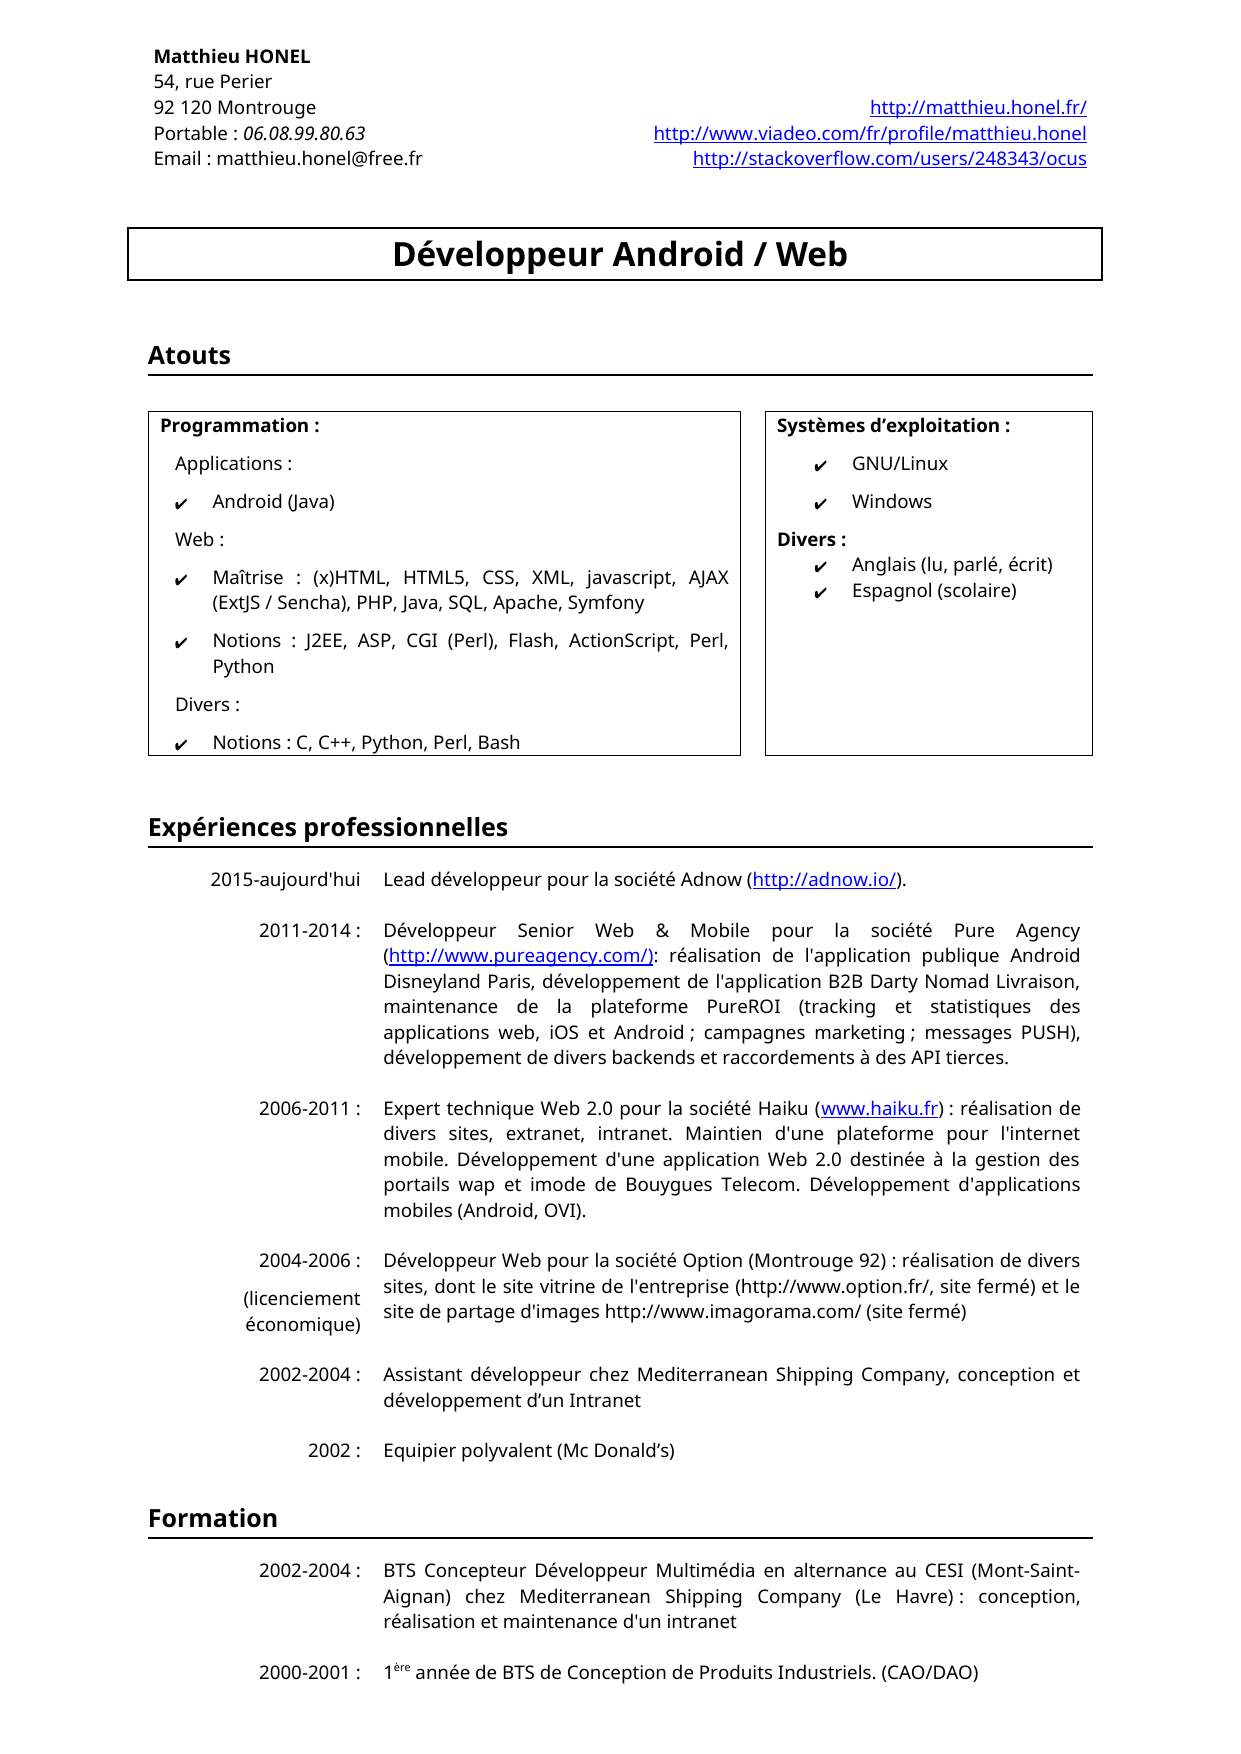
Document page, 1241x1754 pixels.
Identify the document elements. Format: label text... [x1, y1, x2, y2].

table_header 2002-2004 : [149, 1545, 372, 1647]
table_header BTS Concepteur Développeur Multimédia en alternance au CESI (Mont-Saint-Aignan) chez Mediterranean Shipping Company (Le Havre) : conception, réalisation et maintenance d'un intranet [372, 1545, 1092, 1647]
table_cell Développeur Web pour la société Option (Montrouge 92) : réalisation de divers sites, dont le site vitrine de l'entreprise (http://www.option.fr/, site fermé) et le site de partage d'images http://www.imagorama.com/ (site fermé) [372, 1235, 1092, 1349]
table_cell 2006-2011 : [149, 1083, 372, 1235]
table_cell Développeur Senior Web & Mobile pour la société Pure Agency (http://www.pureagency.com/): réalisation de l'application publique Android Disneyland Paris, développement de l'application B2B Darty Nomad Livraison, maintenance de la plateforme PureROI (tracking et statistiques des applications web, iOS et Android ; campagnes marketing ; messages PUSH), développement de divers backends et raccordements à des API tierces. [372, 904, 1092, 1082]
table_cell Expert technique Web 2.0 pour la société Haiku (www.haiku.fr) : réalisation de divers sites, extranet, intranet. Maintien d'une plateforme pour l'internet mobile. Développement d'une application Web 2.0 destinée à la gestion des portails wap et imode de Bouygues Telecom. Développement d'applications mobiles (Android, OVI). [372, 1083, 1092, 1235]
subtitle Expériences professionnelles [148, 809, 1093, 846]
table_header Matthieu HONEL 54, rue Perier 92 120 Montrouge Portable : 06.08.99.80.63 Email : matthieu.honel@free.fr [148, 38, 546, 177]
table_cell 2002 : [149, 1425, 372, 1476]
table_header Programmation : Applications : Android (Java) Web : Maîtrise : (x)HTML, HTML5, CSS, XML, javascript, AJAX (ExtJS / Sencha), PHP, Java, SQL, Apache, Symfony Notions : J2EE, ASP, CGI (Perl), Flash, ActionScript, Perl, Python Divers : Notions : C, C++, Python, Perl, Bash [149, 412, 740, 754]
subtitle Développeur Android / Web [129, 229, 1101, 279]
table_header Systèmes d’exploitation : GNU/Linux Windows Divers : Anglais (lu, parlé, écrit) Espagnol (scolaire) [766, 412, 1092, 754]
table_cell 2011-2014 : [149, 904, 372, 1082]
subtitle Formation [148, 1501, 1093, 1537]
table_cell Assistant développeur chez Mediterranean Shipping Company, conception et développement d’un Intranet [372, 1349, 1092, 1425]
table_header Lead développeur pour la société Adnow (http://adnow.io/). [372, 854, 1092, 904]
table_cell Equipier polyvalent (Mc Donald’s) [372, 1425, 1092, 1476]
table_cell 2000-2001 : [149, 1647, 372, 1697]
table_header [741, 411, 765, 754]
table_cell 2004-2006 : (licenciement économique) [149, 1235, 372, 1349]
table_header 2015-aujourd'hui [149, 854, 372, 904]
subtitle Atouts [148, 338, 1093, 374]
table_cell 2002-2004 : [149, 1349, 372, 1425]
table_header http://matthieu.honel.fr/ http://www.viadeo.com/fr/profile/matthieu.honel http://stackoverflow.com/users/248343/ocus [546, 38, 1093, 177]
table_cell 1ère année de BTS de Conception de Produits Industriels. (CAO/DAO) [372, 1647, 1092, 1697]
